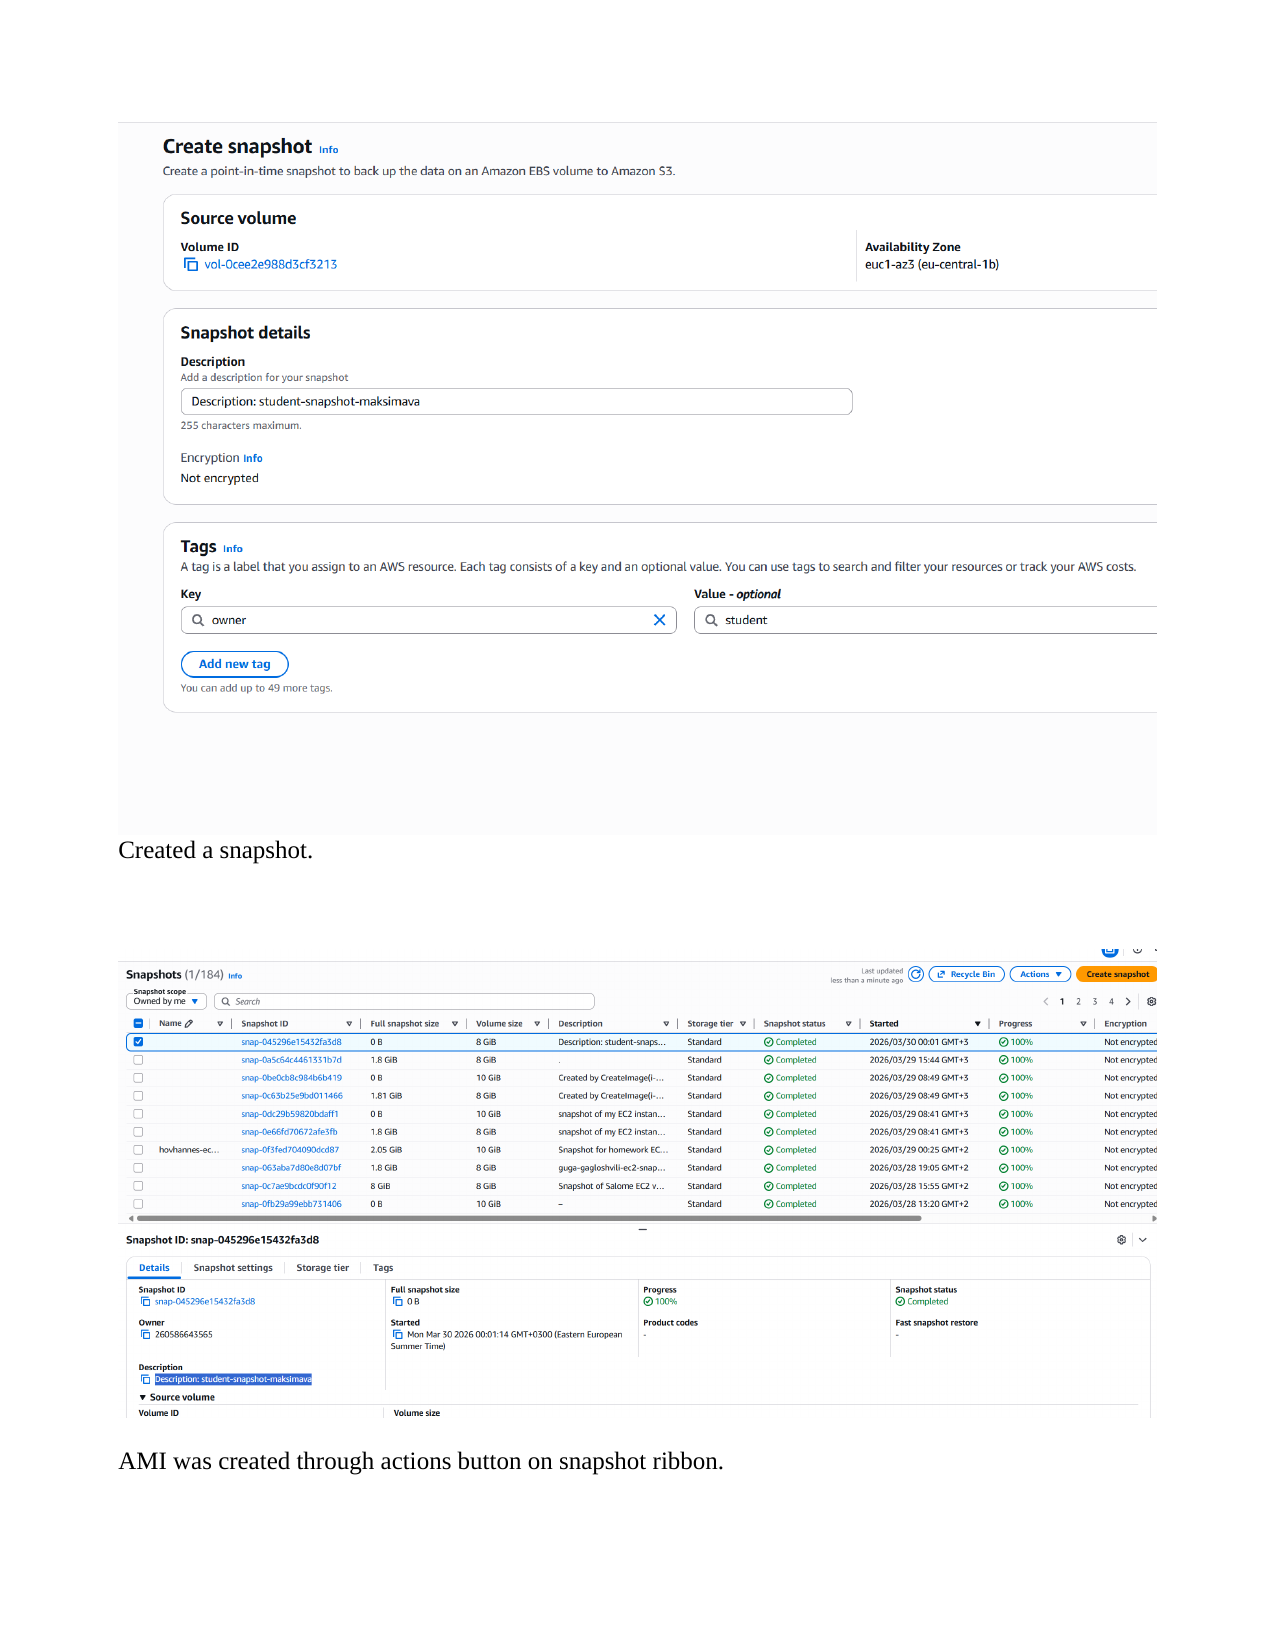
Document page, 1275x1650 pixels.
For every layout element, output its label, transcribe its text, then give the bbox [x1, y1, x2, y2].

text Created a snapshot. [118, 835, 1157, 863]
text AMI was created through actions button on snapshot ribbon. [118, 1446, 1157, 1475]
picture [118, 949, 1157, 1418]
picture [118, 118, 1157, 835]
